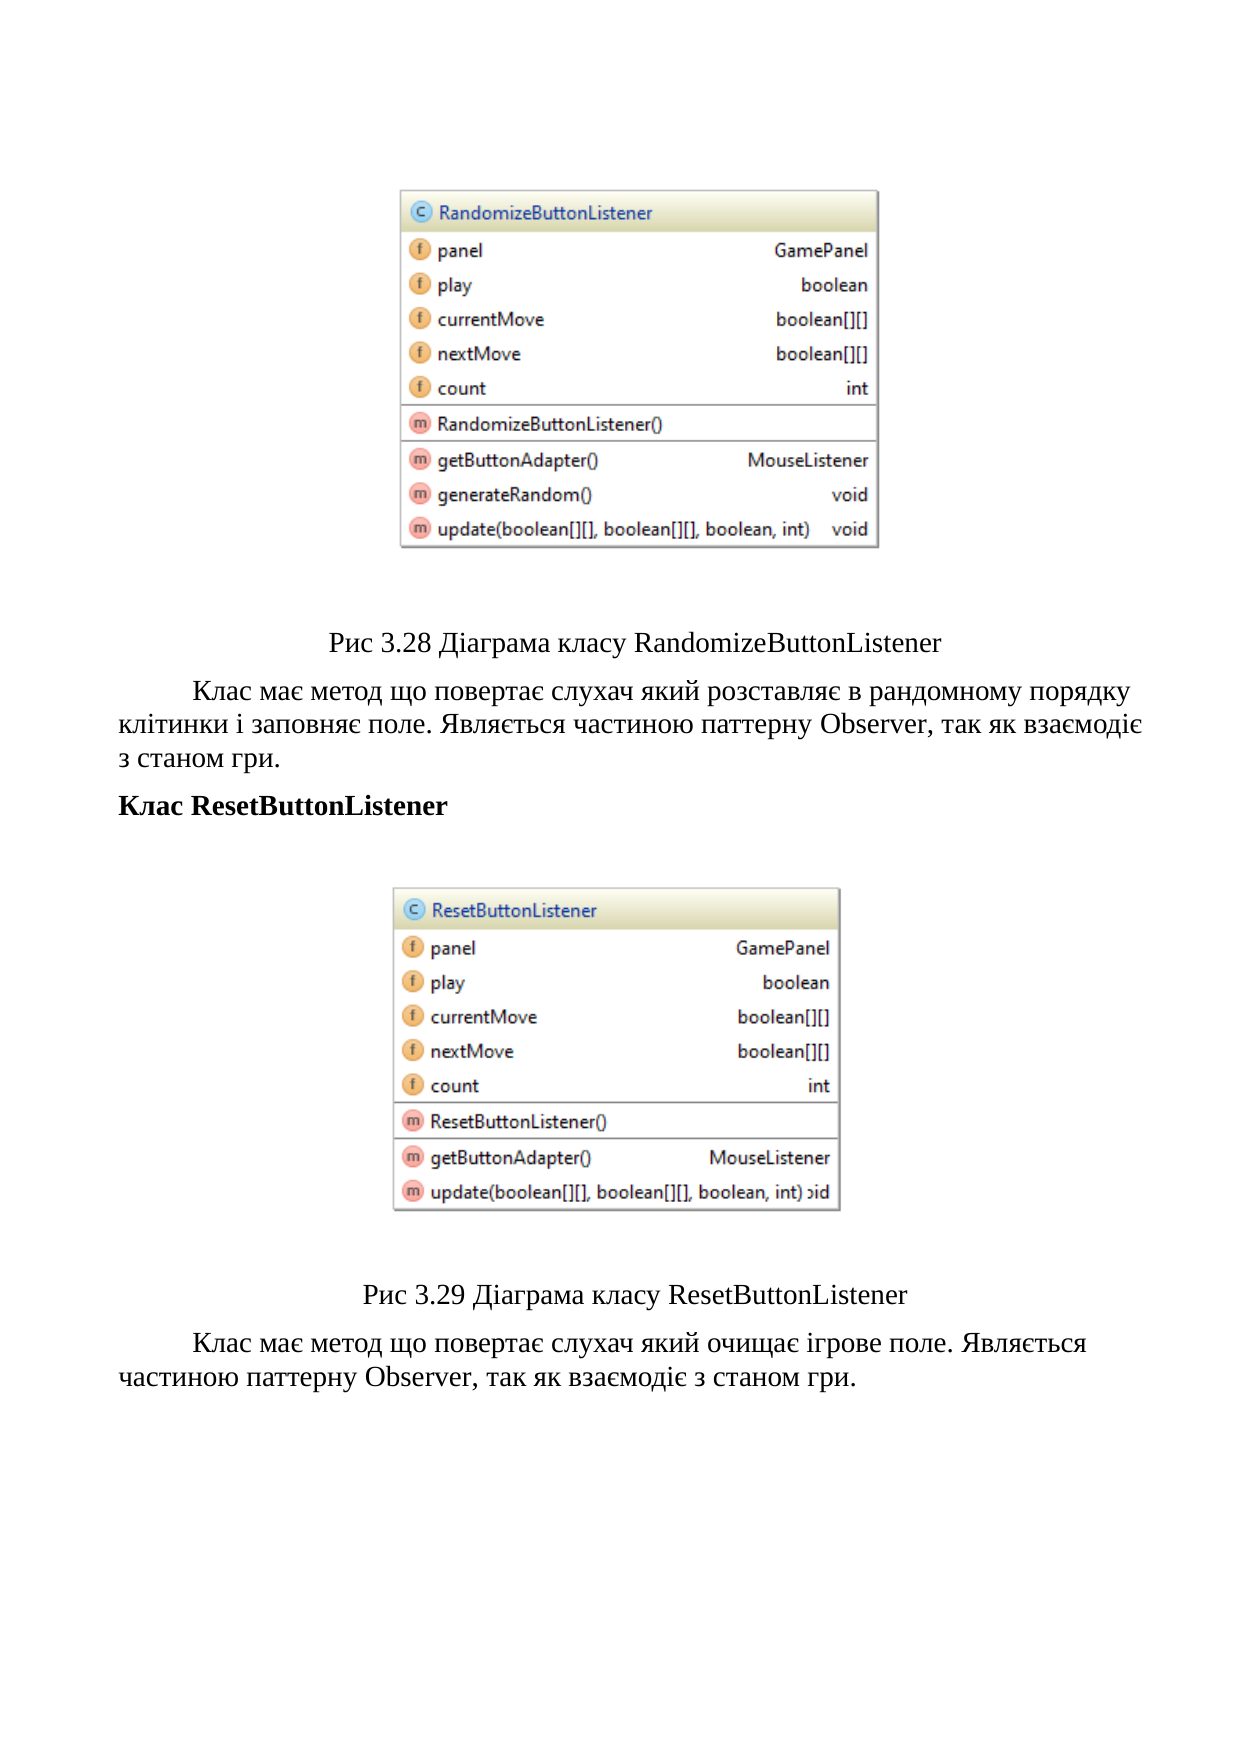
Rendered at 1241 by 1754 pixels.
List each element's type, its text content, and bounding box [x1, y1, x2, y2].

text Клас має метод що повертає слухач який розставляє в рандомному порядку клітинки і заповняє поле. Являється частиною паттерну Observer, так як взаємодіє з станом гри. [118, 673, 1152, 774]
text Рис 3.28 Діаграма класу RandomizeButtonListener [118, 625, 1152, 658]
text Клас має метод що повертає слухач який очищає ігрове поле. Являється частиною паттерну Observer, так як взаємодіє з станом гри. [118, 1326, 1152, 1393]
text Рис 3.29 Діаграма класу ResetButtonListener [118, 1277, 1152, 1311]
text Клас ResetButtonListener [118, 788, 1152, 822]
